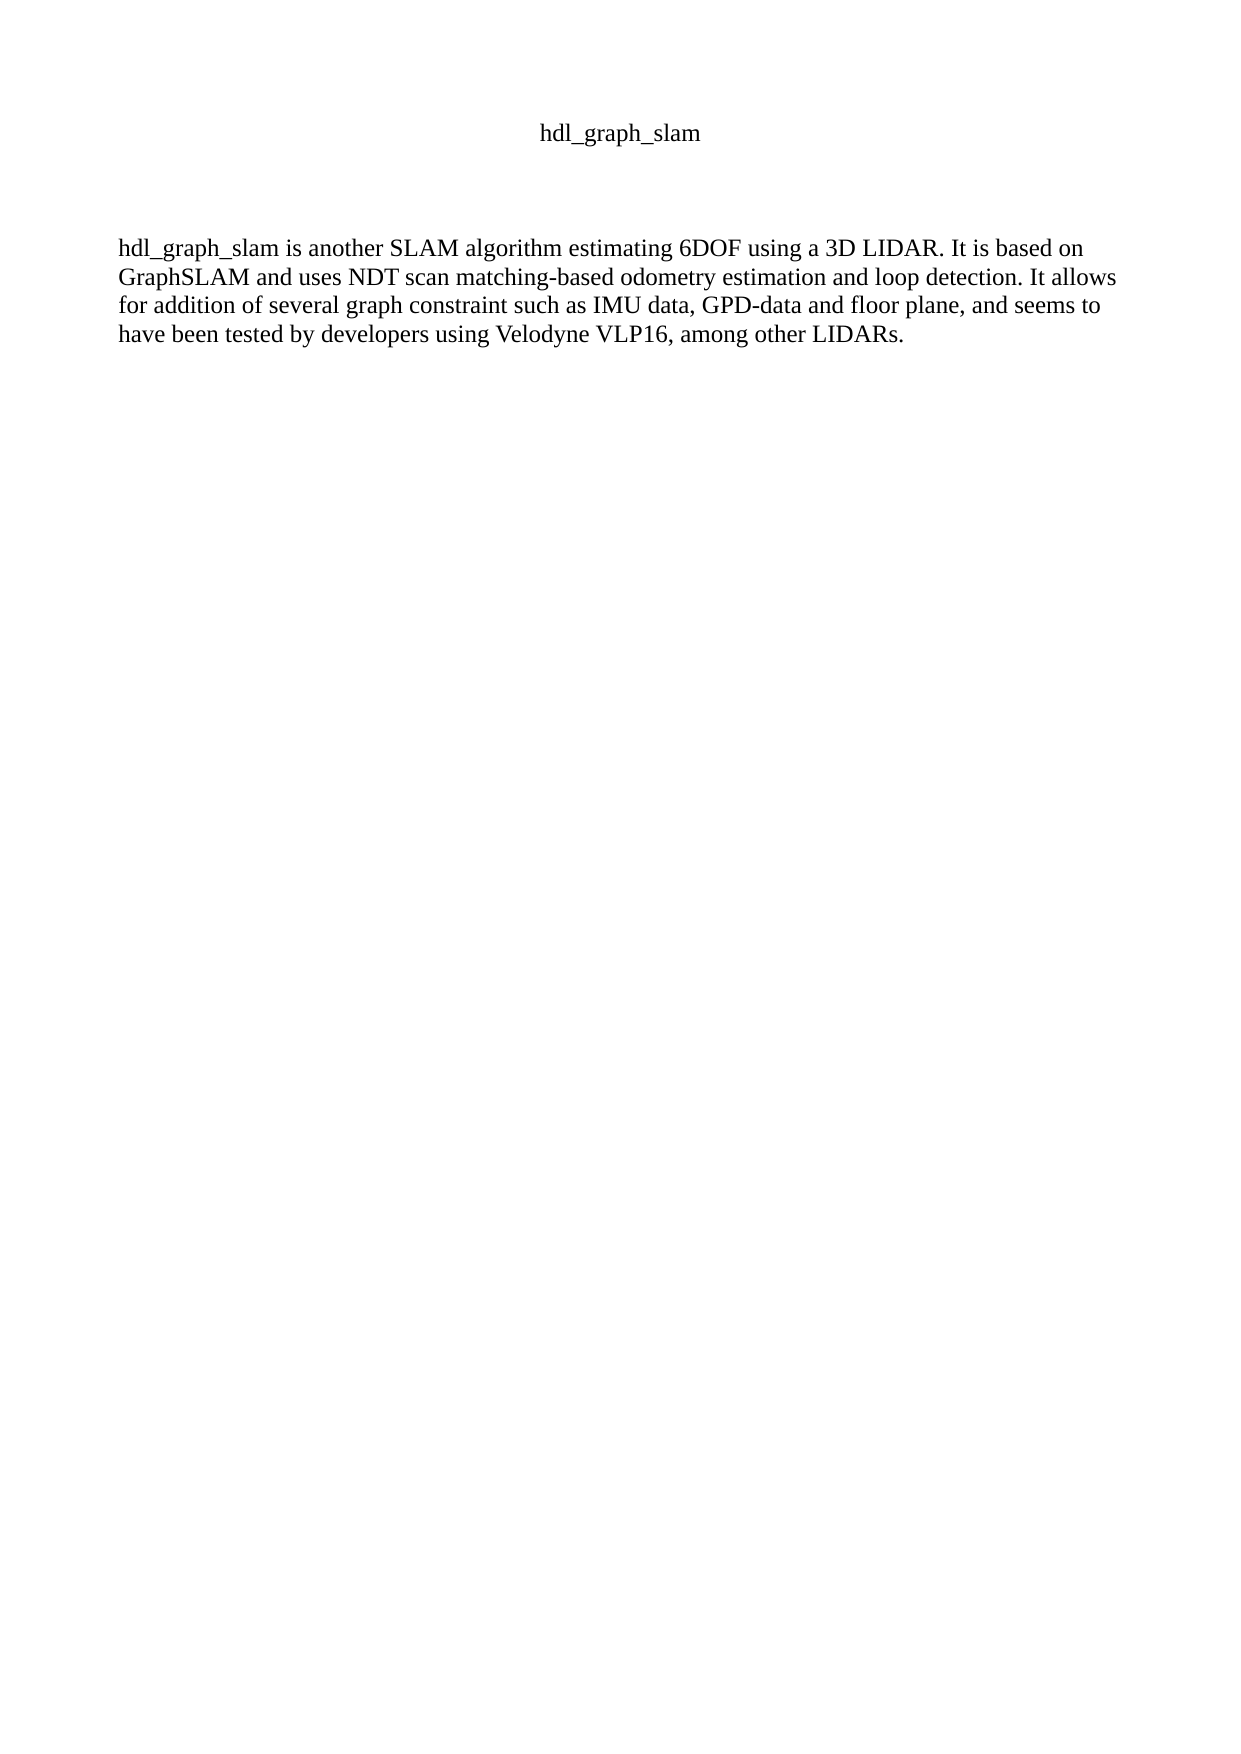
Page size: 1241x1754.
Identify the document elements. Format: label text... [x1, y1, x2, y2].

text hdl_graph_slam is another SLAM algorithm estimating 6DOF using a 3D LIDAR. It is based on GraphSLAM and uses NDT scan matching-based odometry estimation and loop detection. It allows for addition of several graph constraint such as IMU data, GPD-data and floor plane, and seems to have been tested by developers using Velodyne VLP16, among other LIDARs. [118, 233, 1122, 348]
text hdl_graph_slam [118, 118, 1122, 147]
